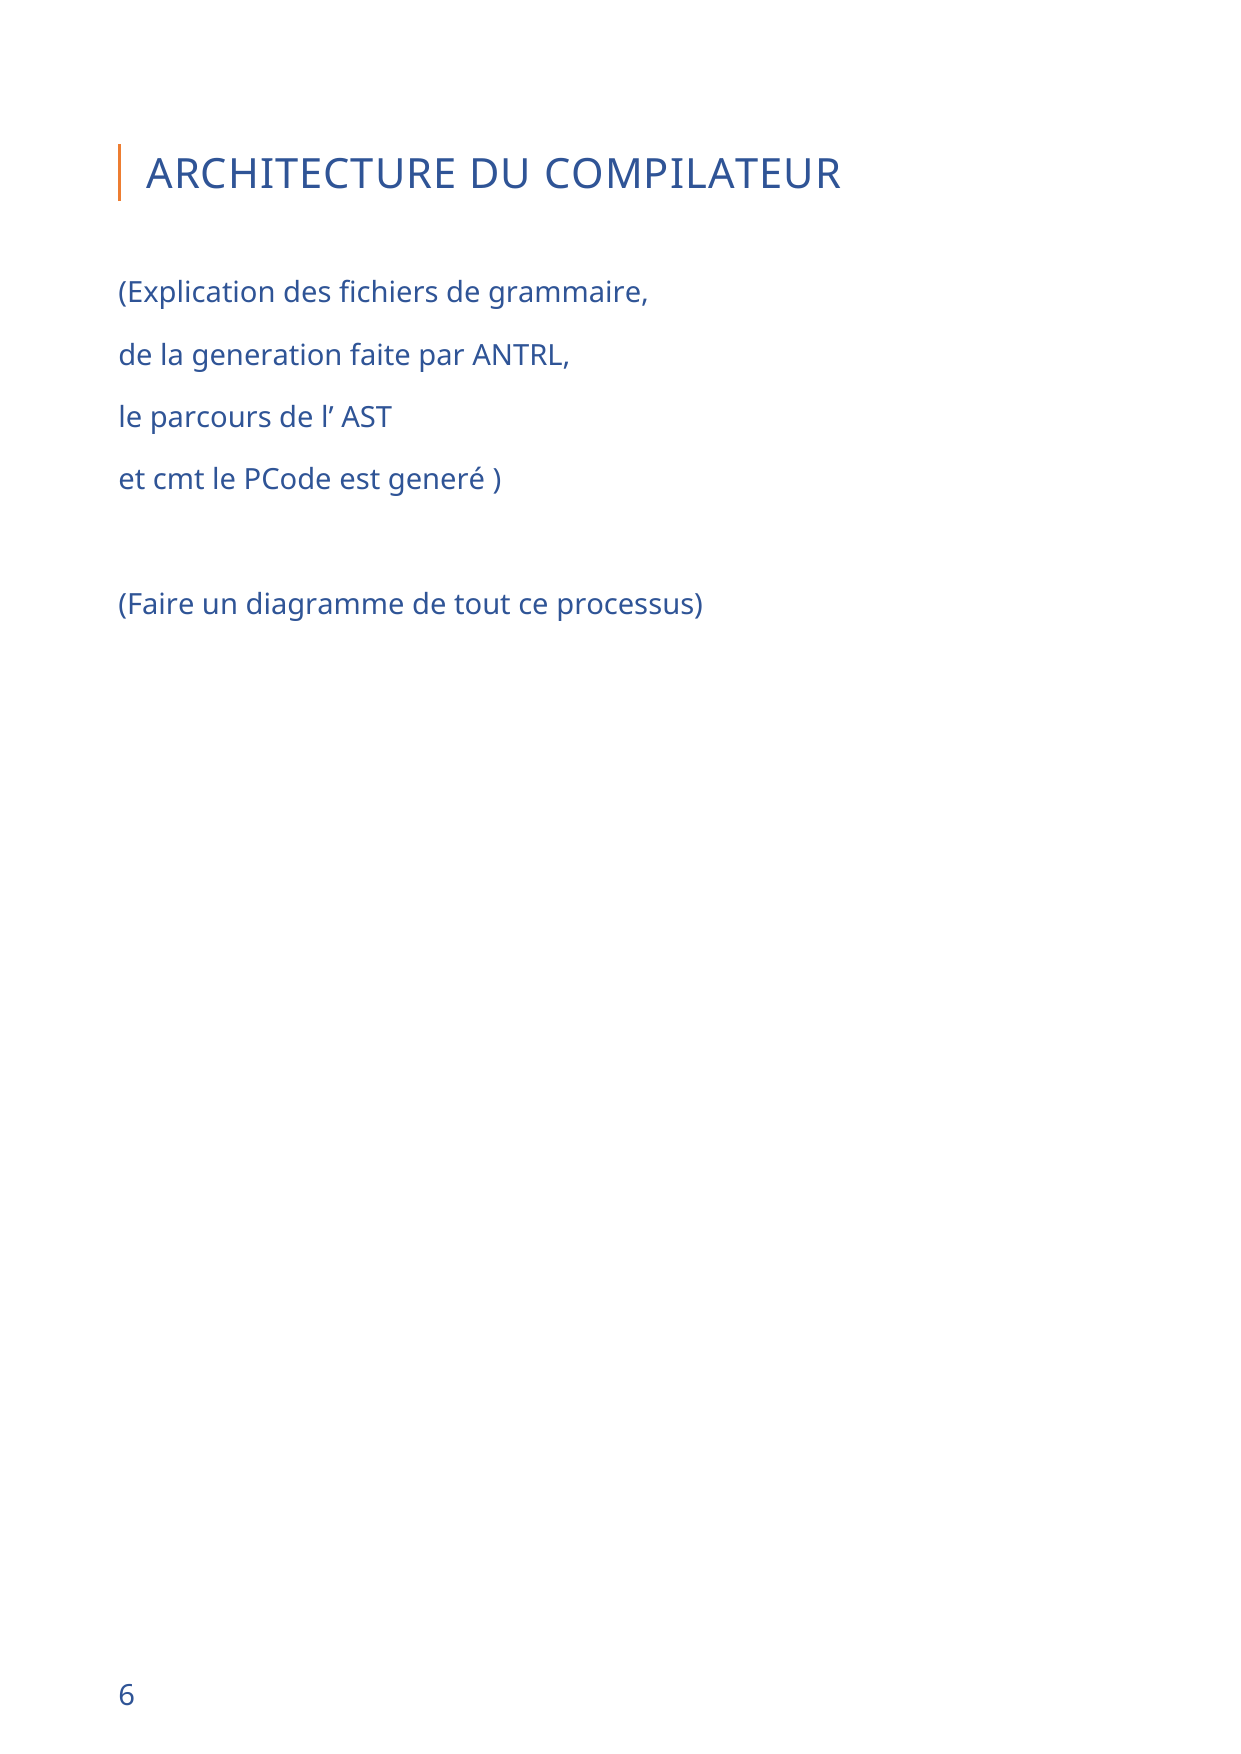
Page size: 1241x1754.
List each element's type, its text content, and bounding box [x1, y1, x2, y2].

subtitle Architecture du compilateur [121, 144, 1196, 201]
text de la generation faite par ANTRL, [118, 334, 1196, 374]
text le parcours de l’ AST [118, 396, 1196, 436]
text (Explication des fichiers de grammaire, [118, 272, 1196, 311]
text (Faire un diagramme de tout ce processus) [118, 583, 1196, 623]
text et cmt le PCode est generé ) [118, 459, 1196, 498]
